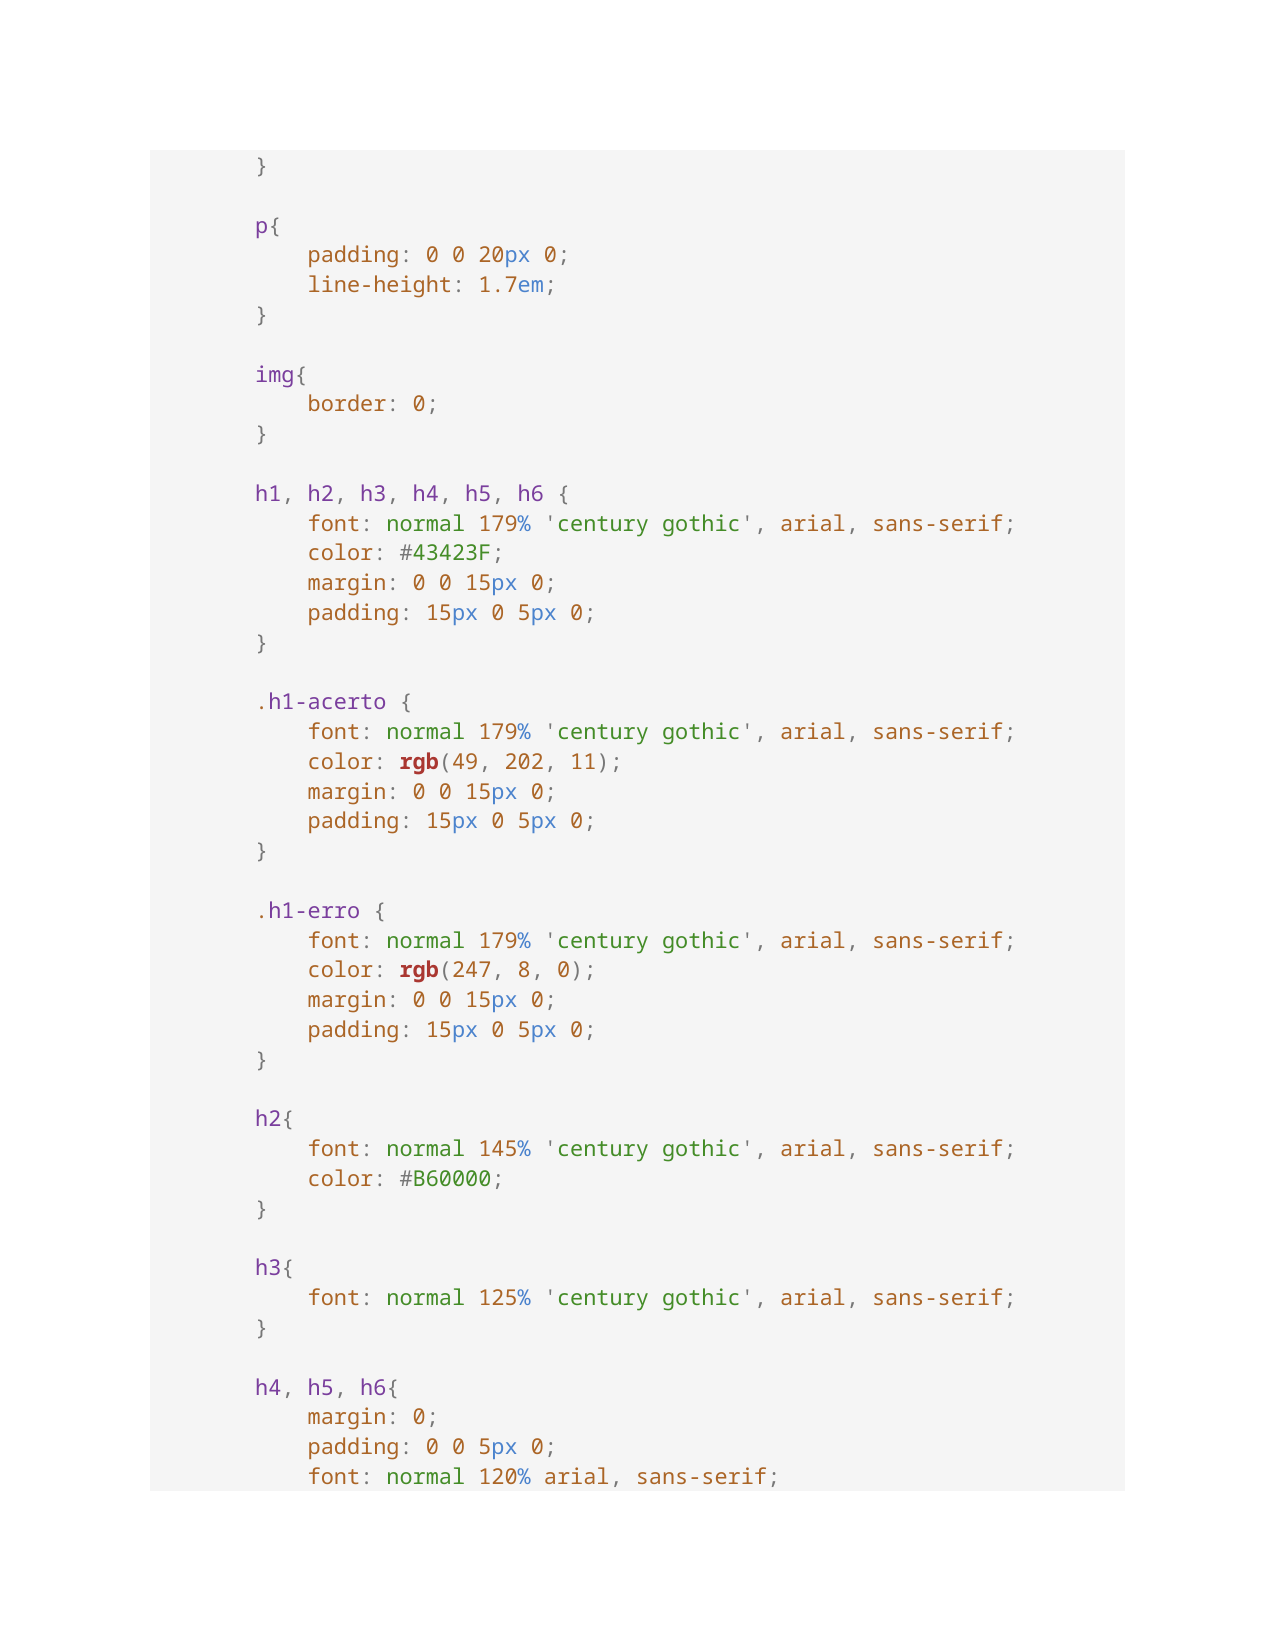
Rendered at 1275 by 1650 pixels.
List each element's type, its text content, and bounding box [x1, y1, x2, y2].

text } [150, 1312, 1125, 1342]
text } [150, 1044, 1125, 1073]
text font: normal 179% 'century gothic', arial, sans-serif; [150, 924, 1125, 954]
text font: normal 179% 'century gothic', arial, sans-serif; [150, 716, 1125, 746]
text line-height: 1.7em; [150, 269, 1125, 299]
text .h1-acerto { [150, 686, 1125, 716]
text color: #B60000; [150, 1163, 1125, 1193]
text } [150, 418, 1125, 448]
text .h1-erro { [150, 895, 1125, 924]
text font: normal 125% 'century gothic', arial, sans-serif; [150, 1282, 1125, 1312]
text } [150, 835, 1125, 865]
text h4, h5, h6{ [150, 1371, 1125, 1401]
text font: normal 145% 'century gothic', arial, sans-serif; [150, 1133, 1125, 1163]
text margin: 0; [150, 1401, 1125, 1431]
text font: normal 120% arial, sans-serif; [150, 1461, 1125, 1491]
text border: 0; [150, 388, 1125, 418]
text h2{ [150, 1103, 1125, 1133]
text p{ [150, 209, 1125, 239]
text color: rgb(247, 8, 0); [150, 954, 1125, 984]
text padding: 15px 0 5px 0; [150, 805, 1125, 835]
text } [150, 627, 1125, 656]
text font: normal 179% 'century gothic', arial, sans-serif; [150, 507, 1125, 537]
text } [150, 150, 1125, 180]
text padding: 15px 0 5px 0; [150, 597, 1125, 627]
text margin: 0 0 15px 0; [150, 776, 1125, 805]
text padding: 0 0 20px 0; [150, 239, 1125, 269]
text padding: 0 0 5px 0; [150, 1431, 1125, 1461]
text } [150, 299, 1125, 329]
text margin: 0 0 15px 0; [150, 567, 1125, 597]
text color: #43423F; [150, 537, 1125, 567]
text img{ [150, 358, 1125, 388]
text h1, h2, h3, h4, h5, h6 { [150, 478, 1125, 507]
text margin: 0 0 15px 0; [150, 984, 1125, 1014]
text color: rgb(49, 202, 11); [150, 746, 1125, 776]
text } [150, 1193, 1125, 1222]
text padding: 15px 0 5px 0; [150, 1014, 1125, 1044]
text h3{ [150, 1252, 1125, 1282]
